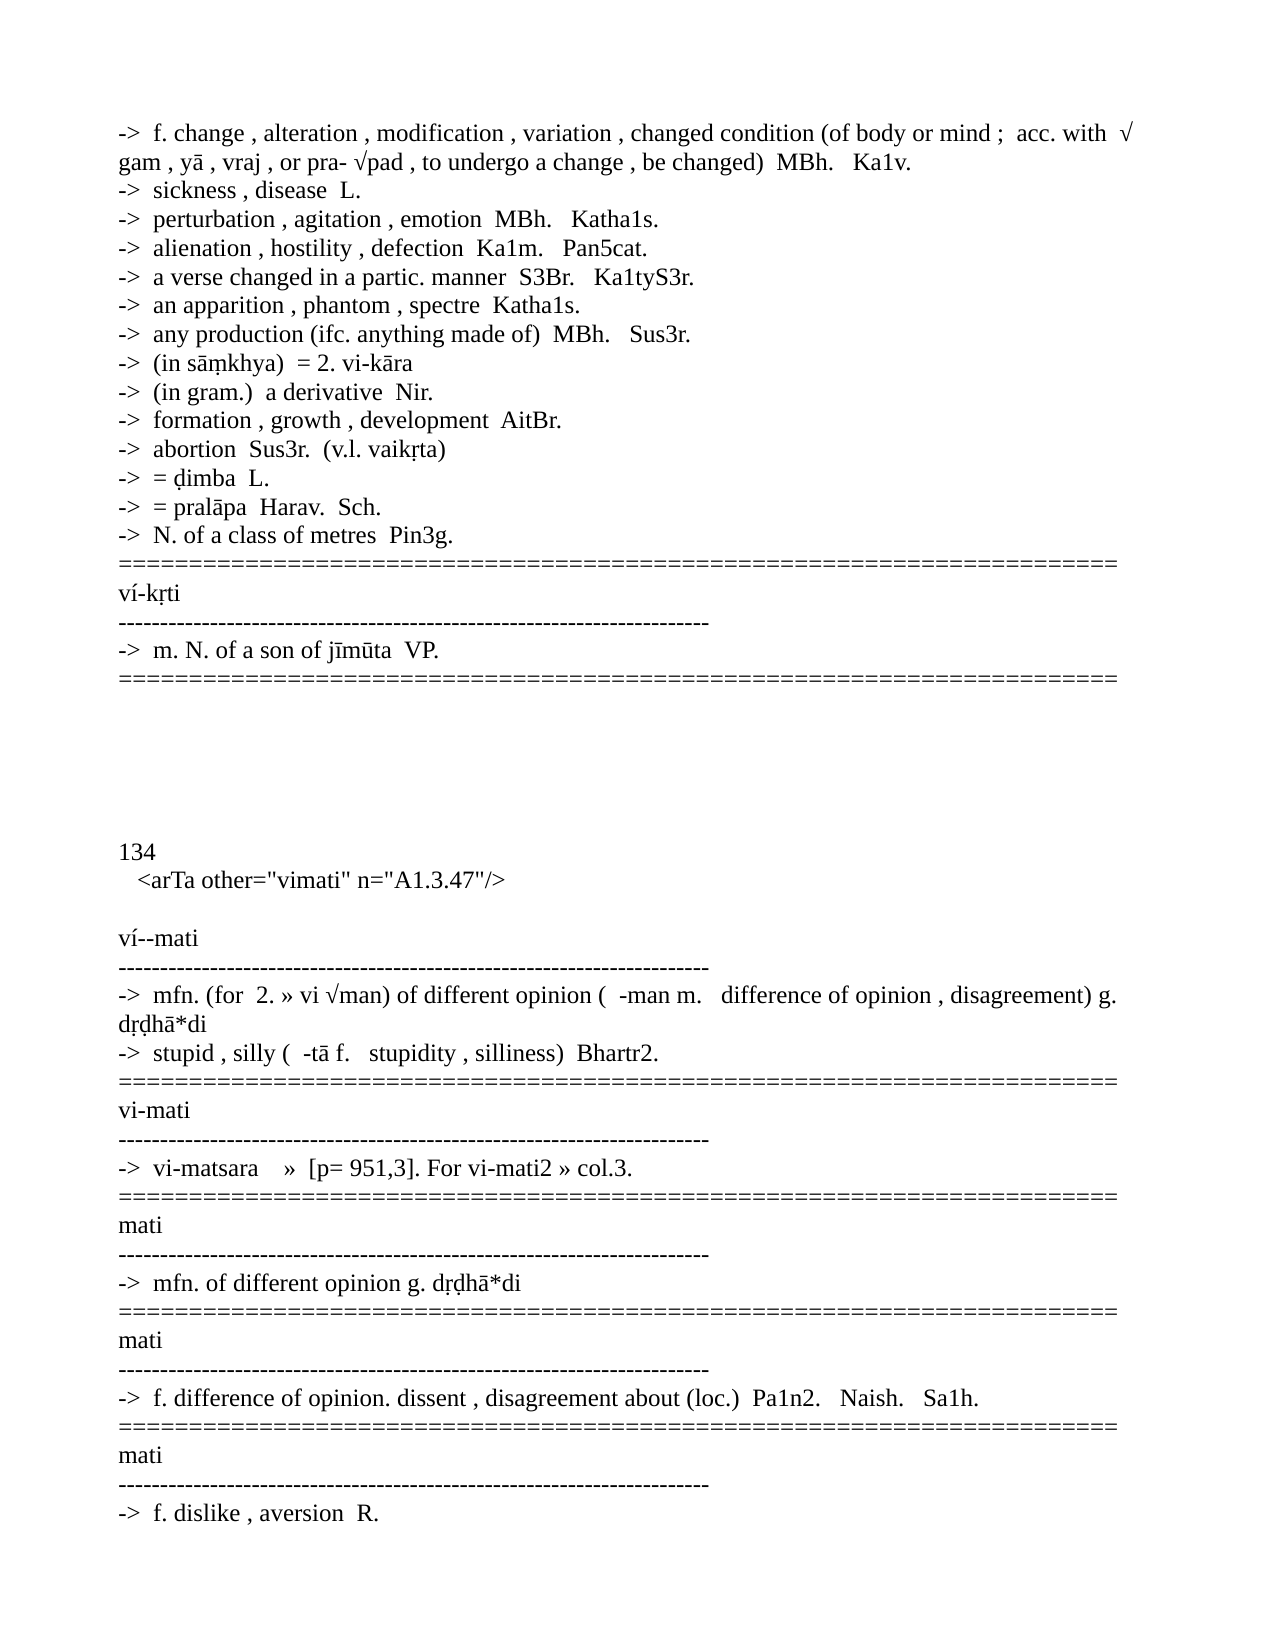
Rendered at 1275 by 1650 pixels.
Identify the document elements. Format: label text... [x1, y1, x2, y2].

text ----------------------------------------------------------------------- [118, 952, 1157, 981]
text ví-kṛti [118, 578, 1157, 607]
text ----------------------------------------------------------------------- [118, 1354, 1157, 1383]
text <arTa other="vimati" n="A1.3.47"/> [118, 866, 1157, 894]
text -> (in sāṃkhya) = 2. vi-kāra [118, 348, 1157, 377]
text -> alienation , hostility , defection Ka1m. Pan5cat. [118, 233, 1157, 262]
text mati [118, 1441, 1157, 1469]
text ----------------------------------------------------------------------- [118, 1239, 1157, 1268]
text ======================================================================= [118, 549, 1157, 578]
text -> (in gram.) a derivative Nir. [118, 377, 1157, 406]
text -> perturbation , agitation , emotion MBh. Katha1s. [118, 204, 1157, 233]
text ----------------------------------------------------------------------- [118, 1469, 1157, 1498]
text ======================================================================= [118, 1412, 1157, 1441]
text -> f. difference of opinion. dissent , disagreement about (loc.) Pa1n2. Naish. Sa1h. [118, 1383, 1157, 1412]
text -> vi-matsara » [p= 951,3]. For vi-mati2 » col.3. [118, 1153, 1157, 1182]
text ======================================================================= [118, 1297, 1157, 1326]
text ví--mati [118, 923, 1157, 952]
text mati [118, 1326, 1157, 1354]
text -> abortion Sus3r. (v.l. vaikṛta) [118, 434, 1157, 463]
text -> f. change , alteration , modification , variation , changed condition (of body or mind ; acc. with √ gam , yā , vraj , or pra- √pad , to undergo a change , be changed) MBh. Ka1v. [118, 118, 1157, 176]
text -> f. dislike , aversion R. [118, 1498, 1157, 1527]
text ----------------------------------------------------------------------- [118, 607, 1157, 636]
text -> = pralāpa Harav. Sch. [118, 492, 1157, 521]
text ======================================================================= [118, 664, 1157, 693]
text -> sickness , disease L. [118, 176, 1157, 204]
text -> an apparition , phantom , spectre Katha1s. [118, 291, 1157, 319]
text vi-mati [118, 1096, 1157, 1124]
text -> a verse changed in a partic. manner S3Br. Ka1tyS3r. [118, 262, 1157, 291]
text -> m. N. of a son of jīmūta VP. [118, 636, 1157, 664]
text -> formation , growth , development AitBr. [118, 406, 1157, 434]
text ======================================================================= [118, 1067, 1157, 1096]
text ======================================================================= [118, 1182, 1157, 1211]
text -> stupid , silly ( -tā f. stupidity , silliness) Bhartr2. [118, 1038, 1157, 1067]
text -> any production (ifc. anything made of) MBh. Sus3r. [118, 319, 1157, 348]
text -> = ḍimba L. [118, 463, 1157, 492]
text -> mfn. (for 2. » vi √man) of different opinion ( -man m. difference of opinion , disagreement) g. dṛḍhā*di [118, 981, 1157, 1038]
text -> N. of a class of metres Pin3g. [118, 521, 1157, 549]
text 134 [118, 837, 1157, 866]
text ----------------------------------------------------------------------- [118, 1124, 1157, 1153]
text -> mfn. of different opinion g. dṛḍhā*di [118, 1268, 1157, 1297]
text mati [118, 1211, 1157, 1239]
